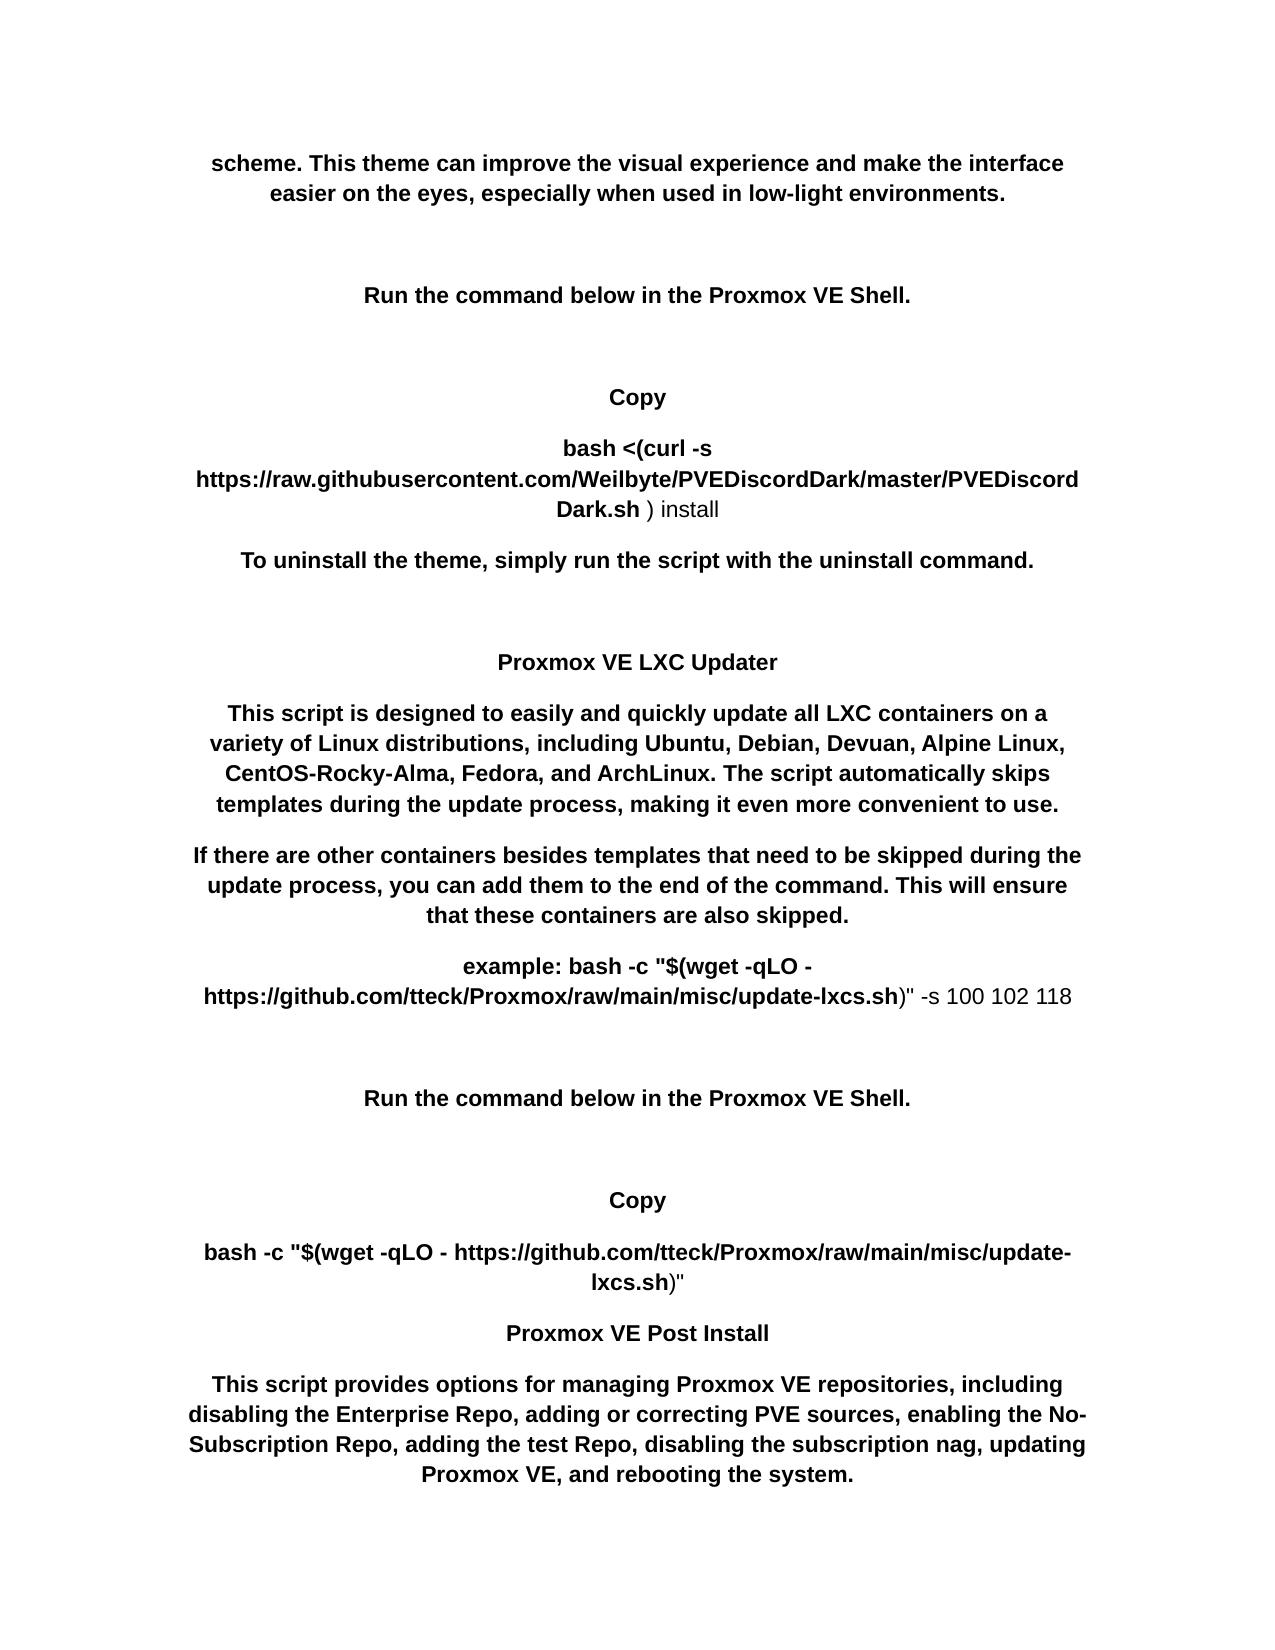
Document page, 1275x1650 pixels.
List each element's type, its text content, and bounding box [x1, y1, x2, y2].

text This script is designed to easily and quickly update all LXC containers on a variety of Linux distributions, including Ubuntu, Debian, Devuan, Alpine Linux, CentOS-Rocky-Alma, Fedora, and ArchLinux. The script automatically skips templates during the update process, making it even more convenient to use. [187, 700, 1087, 817]
text Run the command below in the Proxmox VE Shell. [187, 282, 1087, 309]
text Run the command below in the Proxmox VE Shell. [187, 1085, 1087, 1112]
text Proxmox VE LXC Updater [187, 649, 1087, 675]
text Proxmox VE Post Install [187, 1320, 1087, 1346]
text scheme. This theme can improve the visual experience and make the interface easier on the eyes, especially when used in low-light environments. [187, 150, 1087, 207]
text To uninstall the theme, simply run the script with the uninstall command. [187, 547, 1087, 573]
text If there are other containers besides templates that need to be skipped during the update process, you can add them to the end of the command. This will ensure that these containers are also skipped. [187, 842, 1087, 928]
text Copy [187, 384, 1087, 411]
text bash <(curl -s https://raw.githubusercontent.com/Weilbyte/PVEDiscordDark/master/PVEDiscordDark.sh ) install [187, 435, 1087, 522]
text This script provides options for managing Proxmox VE repositories, including disabling the Enterprise Repo, adding or correcting PVE sources, enabling the No-Subscription Repo, adding the test Repo, disabling the subscription nag, updating Proxmox VE, and rebooting the system. [187, 1371, 1087, 1488]
text Copy [187, 1187, 1087, 1214]
text bash -c "$(wget -qLO - https://github.com/tteck/Proxmox/raw/main/misc/update-lxcs.sh)" [187, 1238, 1087, 1295]
text example: bash -c "$(wget -qLO - https://github.com/tteck/Proxmox/raw/main/misc/update-lxcs.sh)" -s 100 102 118 [187, 953, 1087, 1010]
